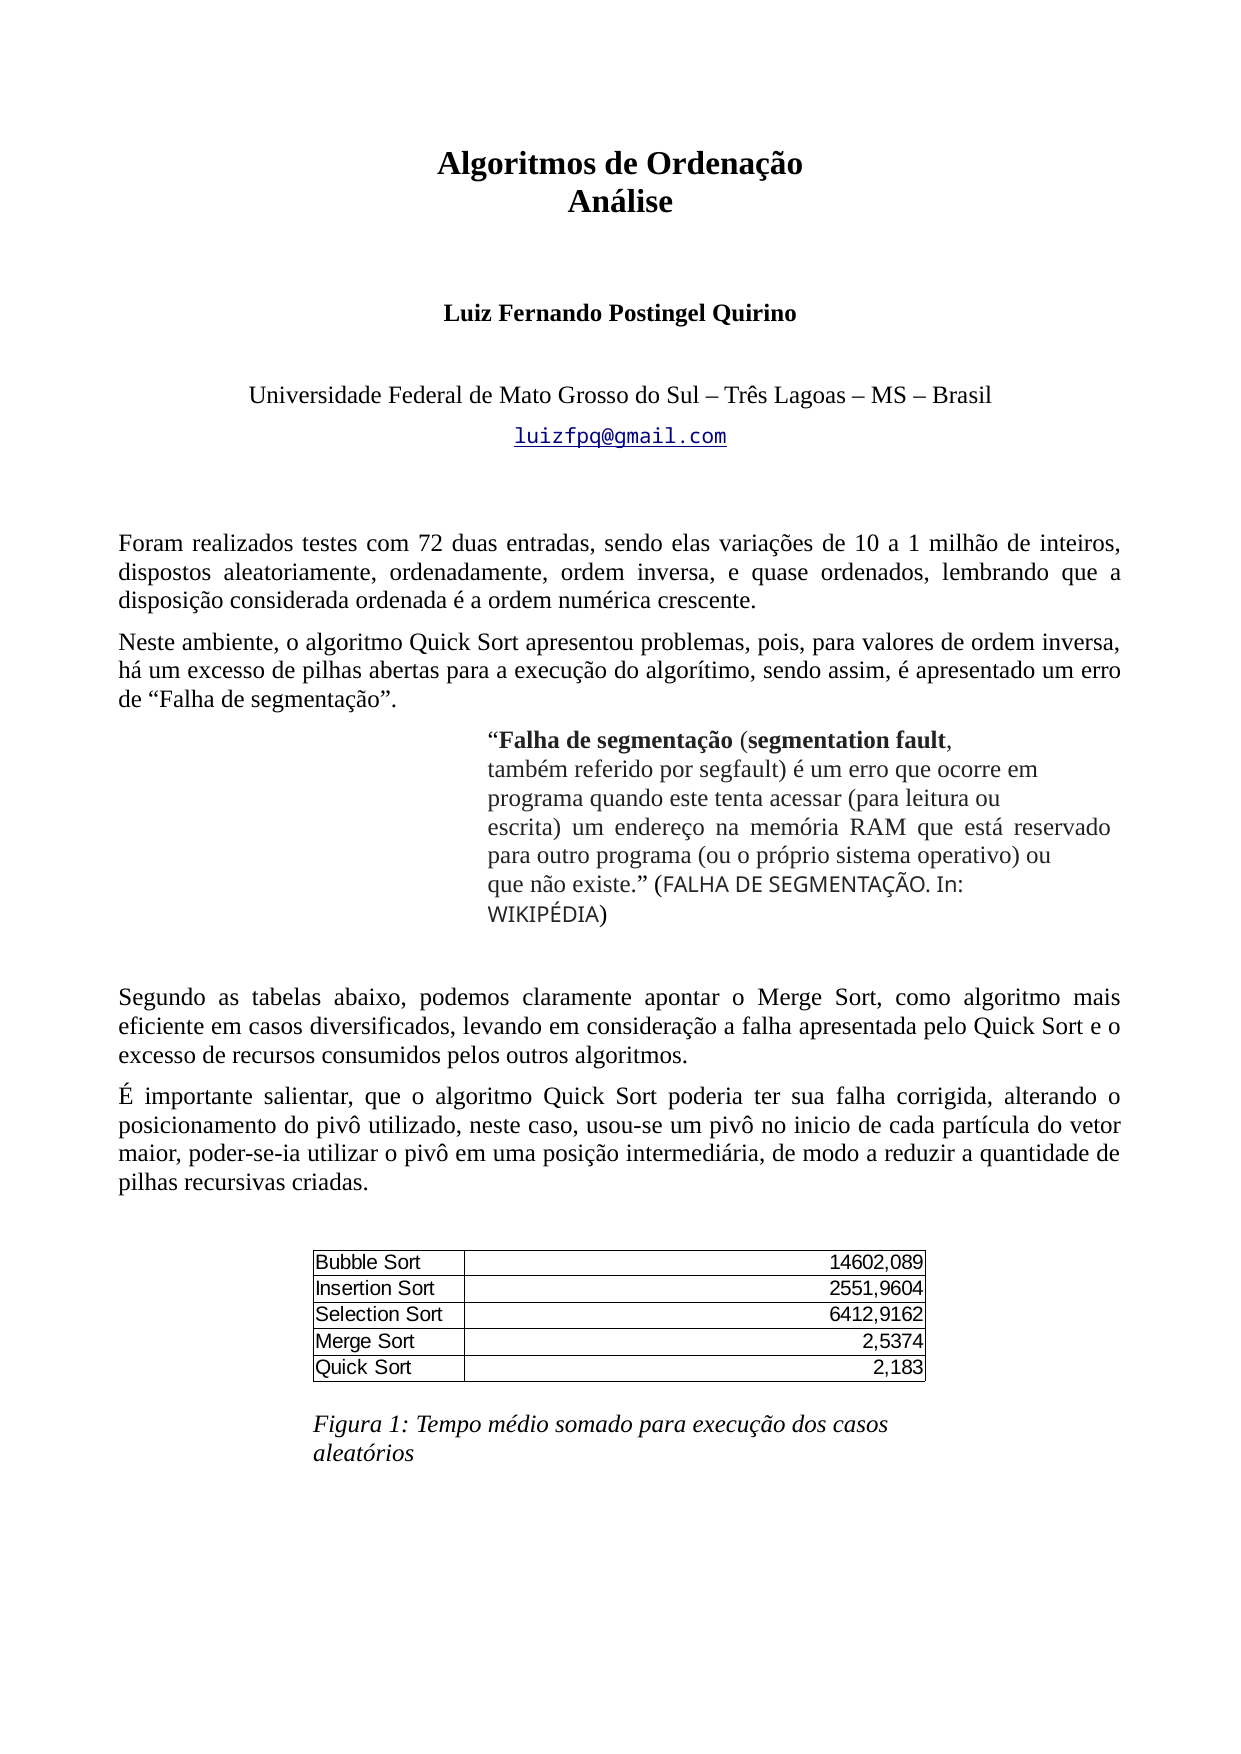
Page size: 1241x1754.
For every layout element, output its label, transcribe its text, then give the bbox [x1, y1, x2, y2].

title Algoritmos de Ordenação Análise [118, 143, 1122, 219]
text Luiz Fernando Postingel Quirino [118, 298, 1122, 327]
text Foram realizados testes com 72 duas entradas, sendo elas variações de 10 a 1 milhão de inteiros, dispostos aleatoriamente, ordenadamente, ordem inversa, e quase ordenados, lembrando que a disposição considerada ordenada é a ordem numérica crescente. [118, 528, 1122, 614]
text Neste ambiente, o algoritmo Quick Sort apresentou problemas, pois, para valores de ordem inversa, há um excesso de pilhas abertas para a execução do algorítimo, sendo assim, é apresentado um erro de “Falha de segmentação”. [118, 627, 1122, 713]
text É importante salientar, que o algoritmo Quick Sort poderia ter sua falha corrigida, alterando o posicionamento do pivô utilizado, neste caso, usou-se um pivô no inicio de cada partícula do vetor maior, poder-se-ia utilizar o pivô em uma posição intermediária, de modo a reduzir a quantidade de pilhas recursivas criadas. [118, 1081, 1122, 1196]
text Figura 1: Tempo médio somado para execução dos casos aleatórios [313, 1249, 927, 1467]
text luizfpq@gmail.com [118, 421, 1122, 450]
text Segundo as tabelas abaixo, podemos claramente apontar o Merge Sort, como algoritmo mais eficiente em casos diversificados, levando em consideração a falha apresentada pelo Quick Sort e o excesso de recursos consumidos pelos outros algoritmos. [118, 982, 1122, 1068]
text “Falha de segmentação (segmentation fault, também referido por segfault) é um erro que ocorre em programa quando este tenta acessar (para leitura ou escrita) um endereço na memória RAM que está reservado para outro programa (ou o próprio sistema operativo) ou que não existe.” (FALHA DE SEGMENTAÇÃO. In: WIKIPÉDIA) [118, 725, 1122, 929]
text Universidade Federal de Mato Grosso do Sul – Três Lagoas – MS – Brasil [118, 380, 1122, 409]
